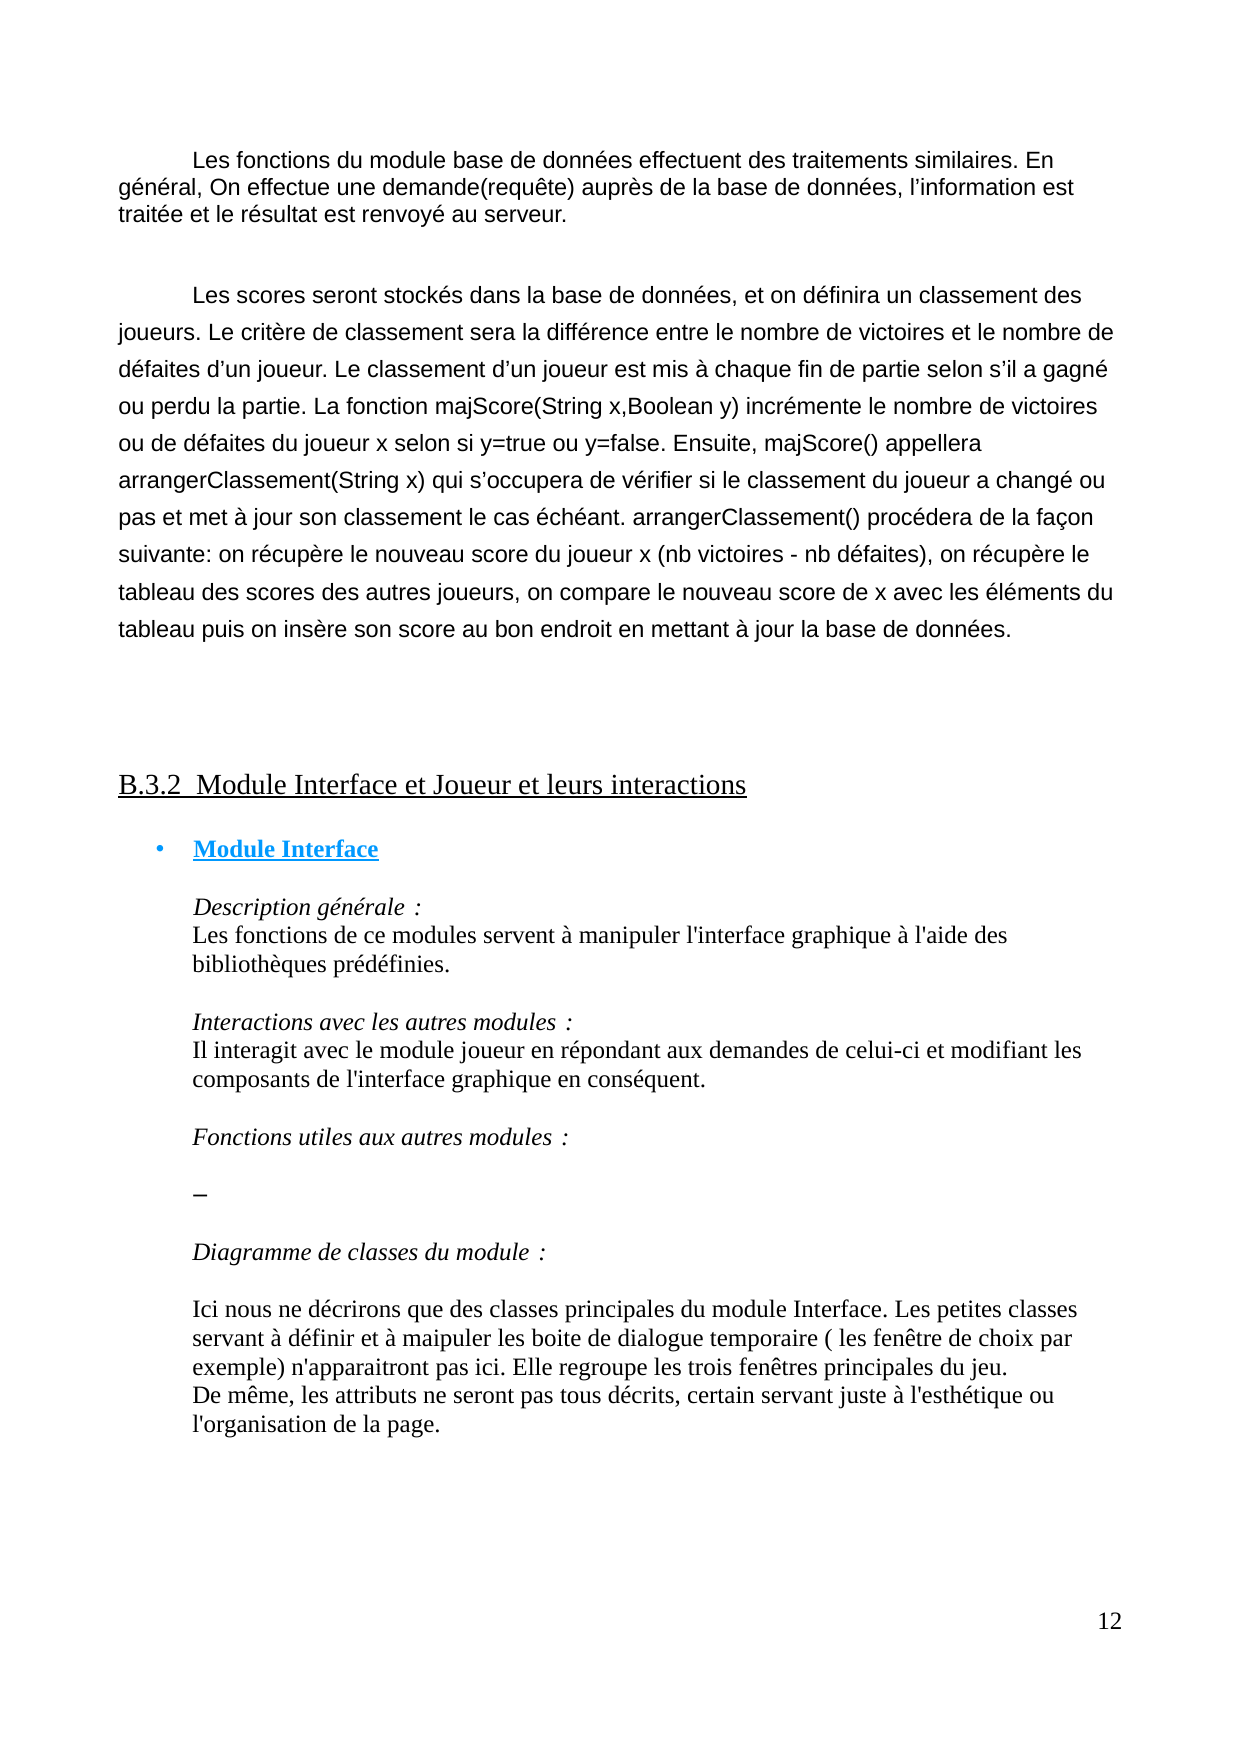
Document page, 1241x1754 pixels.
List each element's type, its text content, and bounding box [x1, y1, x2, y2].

list Module Interface [156, 834, 1122, 863]
text Fonctions utiles aux autres modules : [118, 1122, 1122, 1150]
text Diagramme de classes du module : [118, 1237, 1122, 1265]
text Il interagit avec le module joueur en répondant aux demandes de celui-ci et modifiant les composants de l'interface graphique en conséquent. [118, 1035, 1122, 1093]
text Les fonctions de ce modules servent à manipuler l'interface graphique à l'aide des bibliothèques prédéfinies. [118, 920, 1122, 978]
text De même, les attributs ne seront pas tous décrits, certain servant juste à l'esthétique ou l'organisation de la page. [118, 1380, 1122, 1438]
text Les fonctions du module base de données effectuent des traitements similaires. En général, On effectue une demande(requête) auprès de la base de données, l’information est traitée et le résultat est renvoyé au serveur. [118, 147, 1122, 227]
text Interactions avec les autres modules : [118, 1007, 1122, 1035]
text Ici nous ne décrirons que des classes principales du module Interface. Les petites classes servant à définir et à maipuler les boite de dialogue temporaire ( les fenêtre de choix par exemple) n'apparaitront pas ici. Elle regroupe les trois fenêtres principales du jeu. [118, 1294, 1122, 1380]
list Description générale : [156, 892, 1122, 920]
text B.3.2 Module Interface et Joueur et leurs interactions [118, 767, 1122, 801]
text Les scores seront stockés dans la base de données, et on définira un classement des joueurs. Le critère de classement sera la différence entre le nombre de victoires et le nombre de défaites d’un joueur. Le classement d’un joueur est mis à chaque fin de partie selon s’il a gagné ou perdu la partie. La fonction majScore(String x,Boolean y) incrémente le nombre de victoires ou de défaites du joueur x selon si y=true ou y=false. Ensuite, majScore() appellera arrangerClassement(String x) qui s’occupera de vérifier si le classement du joueur a changé ou pas et met à jour son classement le cas échéant. arrangerClassement() procédera de la façon suivante: on récupère le nouveau score du joueur x (nb victoires - nb défaites), on récupère le tableau des scores des autres joueurs, on compare le nouveau score de x avec les éléments du tableau puis on insère son score au bon endroit en mettant à jour la base de données. [118, 281, 1122, 642]
